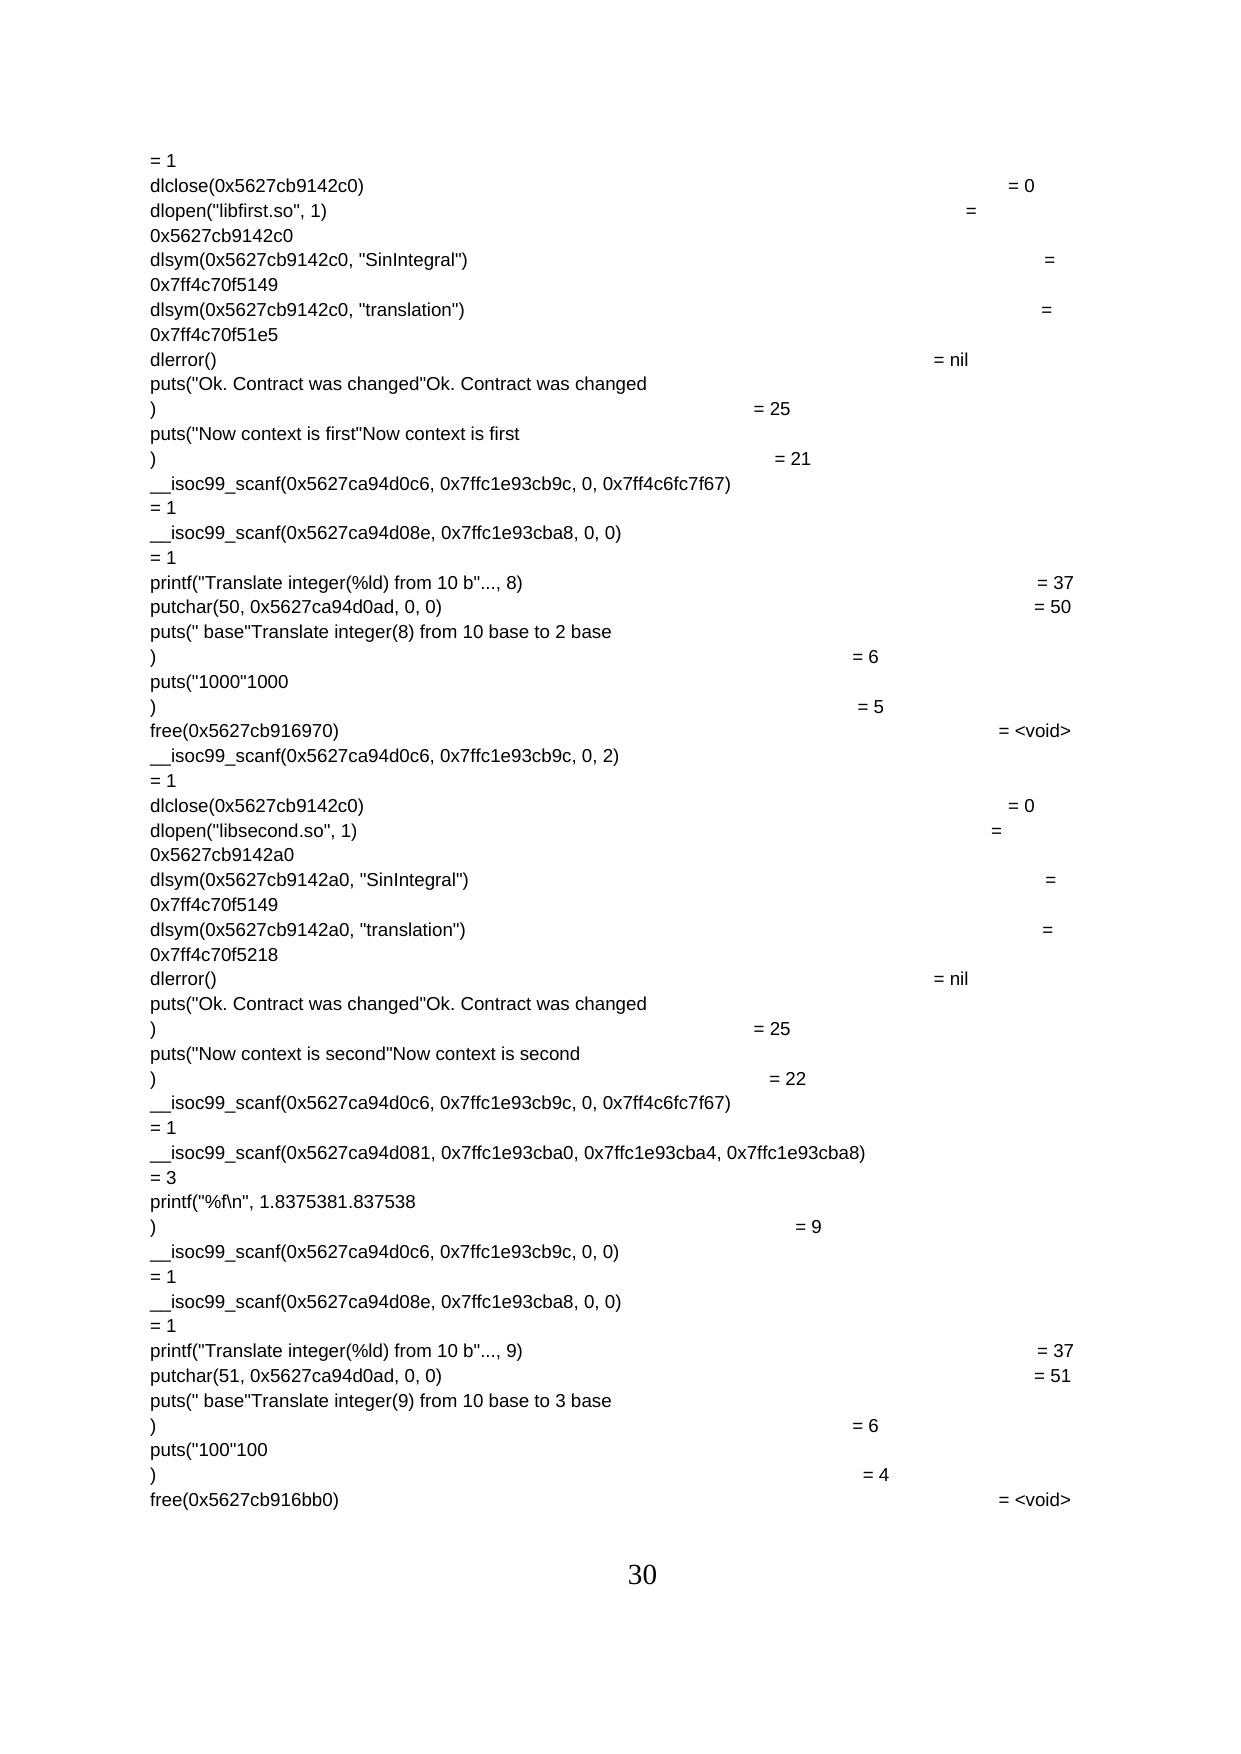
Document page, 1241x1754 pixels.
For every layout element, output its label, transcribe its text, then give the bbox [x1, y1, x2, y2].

text dlopen("libfirst.so", 1) = 0x5627cb9142c0 [150, 199, 1091, 246]
text = 1 [150, 150, 1091, 172]
text free(0x5627cb916bb0) = <void> [150, 1489, 1091, 1510]
text ) = 6 [150, 646, 1091, 667]
text ) = 5 [150, 695, 1091, 717]
text dlsym(0x5627cb9142c0, "translation") = 0x7ff4c70f51e5 [150, 299, 1091, 345]
text free(0x5627cb916970) = <void> [150, 720, 1091, 742]
text dlerror() = nil [150, 348, 1091, 370]
text __isoc99_scanf(0x5627ca94d0c6, 0x7ffc1e93cb9c, 0, 0x7ff4c6fc7f67) = 1 [150, 1092, 1091, 1138]
text __isoc99_scanf(0x5627ca94d08e, 0x7ffc1e93cba8, 0, 0) = 1 [150, 1290, 1091, 1337]
text ) = 6 [150, 1414, 1091, 1436]
text ) = 4 [150, 1464, 1091, 1486]
text dlclose(0x5627cb9142c0) = 0 [150, 794, 1091, 816]
text dlclose(0x5627cb9142c0) = 0 [150, 175, 1091, 196]
text ) = 22 [150, 1067, 1091, 1089]
text dlsym(0x5627cb9142c0, "SinIntegral") = 0x7ff4c70f5149 [150, 249, 1091, 296]
text puts(" base"Translate integer(9) from 10 base to 3 base [150, 1389, 1091, 1411]
text puts("1000"1000 [150, 671, 1091, 692]
text puts("Now context is first"Now context is first [150, 423, 1091, 444]
text puts(" base"Translate integer(8) from 10 base to 2 base [150, 621, 1091, 643]
text dlsym(0x5627cb9142a0, "translation") = 0x7ff4c70f5218 [150, 918, 1091, 965]
text printf("%f\n", 1.8375381.837538 [150, 1191, 1091, 1213]
text ) = 21 [150, 447, 1091, 469]
text putchar(50, 0x5627ca94d0ad, 0, 0) = 50 [150, 596, 1091, 618]
text __isoc99_scanf(0x5627ca94d08e, 0x7ffc1e93cba8, 0, 0) = 1 [150, 522, 1091, 568]
text __isoc99_scanf(0x5627ca94d0c6, 0x7ffc1e93cb9c, 0, 0) = 1 [150, 1241, 1091, 1287]
text dlerror() = nil [150, 968, 1091, 990]
text __isoc99_scanf(0x5627ca94d0c6, 0x7ffc1e93cb9c, 0, 2) = 1 [150, 745, 1091, 791]
text printf("Translate integer(%ld) from 10 b"..., 8) = 37 [150, 571, 1091, 593]
text printf("Translate integer(%ld) from 10 b"..., 9) = 37 [150, 1340, 1091, 1362]
text putchar(51, 0x5627ca94d0ad, 0, 0) = 51 [150, 1365, 1091, 1386]
text dlopen("libsecond.so", 1) = 0x5627cb9142a0 [150, 819, 1091, 866]
text puts("Now context is second"Now context is second [150, 1042, 1091, 1064]
text __isoc99_scanf(0x5627ca94d081, 0x7ffc1e93cba0, 0x7ffc1e93cba4, 0x7ffc1e93cba8) = 3 [150, 1142, 1091, 1188]
text puts("Ok. Contract was changed"Ok. Contract was changed [150, 993, 1091, 1014]
text ) = 25 [150, 398, 1091, 419]
text ) = 9 [150, 1216, 1091, 1238]
text puts("Ok. Contract was changed"Ok. Contract was changed [150, 373, 1091, 395]
text __isoc99_scanf(0x5627ca94d0c6, 0x7ffc1e93cb9c, 0, 0x7ff4c6fc7f67) = 1 [150, 472, 1091, 519]
text puts("100"100 [150, 1439, 1091, 1461]
text ) = 25 [150, 1018, 1091, 1039]
text dlsym(0x5627cb9142a0, "SinIntegral") = 0x7ff4c70f5149 [150, 869, 1091, 915]
